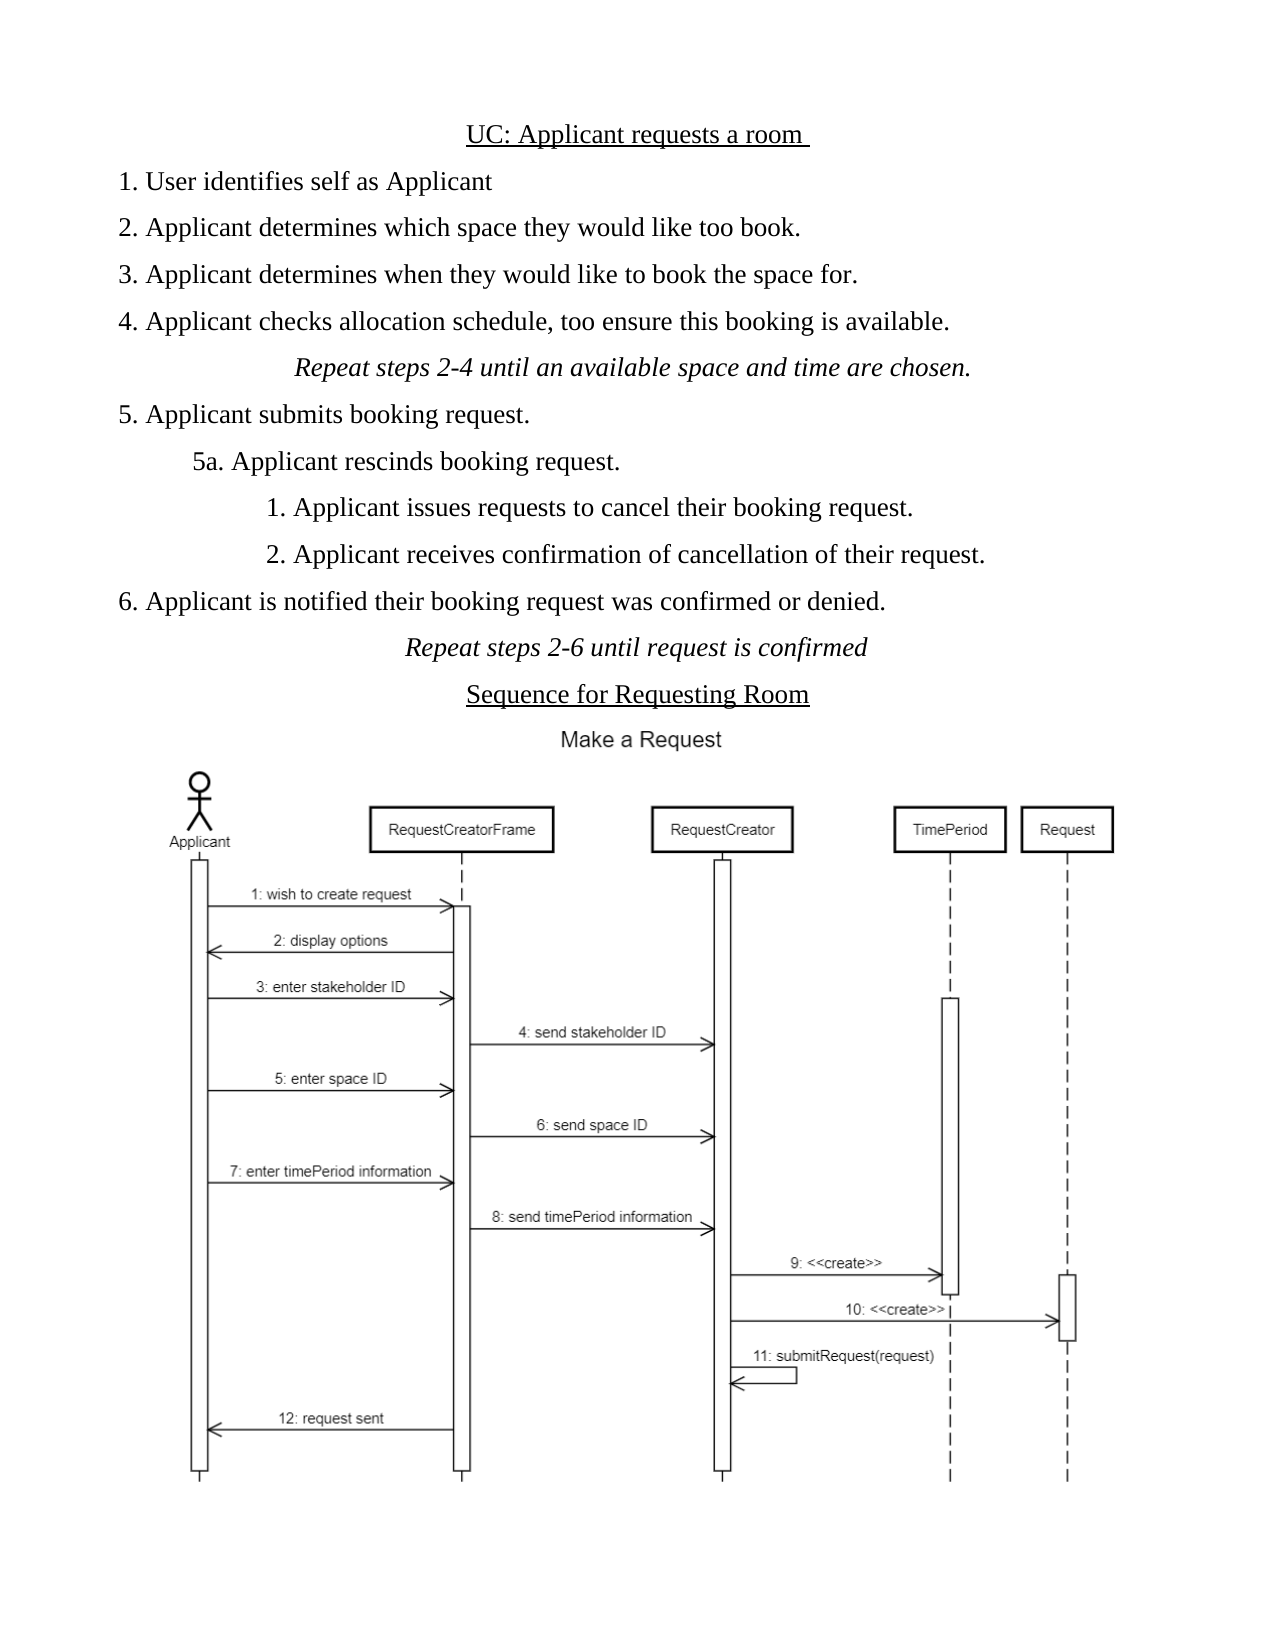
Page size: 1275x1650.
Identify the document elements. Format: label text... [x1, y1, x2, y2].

text 6. Applicant is notified their booking request was confirmed or denied. [118, 585, 1157, 616]
text 1. User identifies self as Applicant [118, 165, 1157, 196]
text 5a. Applicant rescinds booking request. [118, 445, 1157, 476]
text 4. Applicant checks allocation schedule, too ensure this booking is available. [118, 305, 1157, 336]
text 5. Applicant submits booking request. [118, 398, 1157, 429]
text 2. Applicant determines which space they would like too book. [118, 211, 1157, 243]
text Sequence for Requesting Room [118, 678, 1157, 709]
text Repeat steps 2-6 until request is confirmed [118, 631, 1157, 663]
text 1. Applicant issues requests to cancel their booking request. [118, 491, 1157, 523]
text UC: Applicant requests a room [118, 118, 1157, 149]
text Repeat steps 2-4 until an available space and time are chosen. [118, 351, 1157, 383]
picture [161, 722, 1120, 1487]
text 2. Applicant receives confirmation of cancellation of their request. [118, 538, 1157, 569]
text 3. Applicant determines when they would like to book the space for. [118, 258, 1157, 289]
